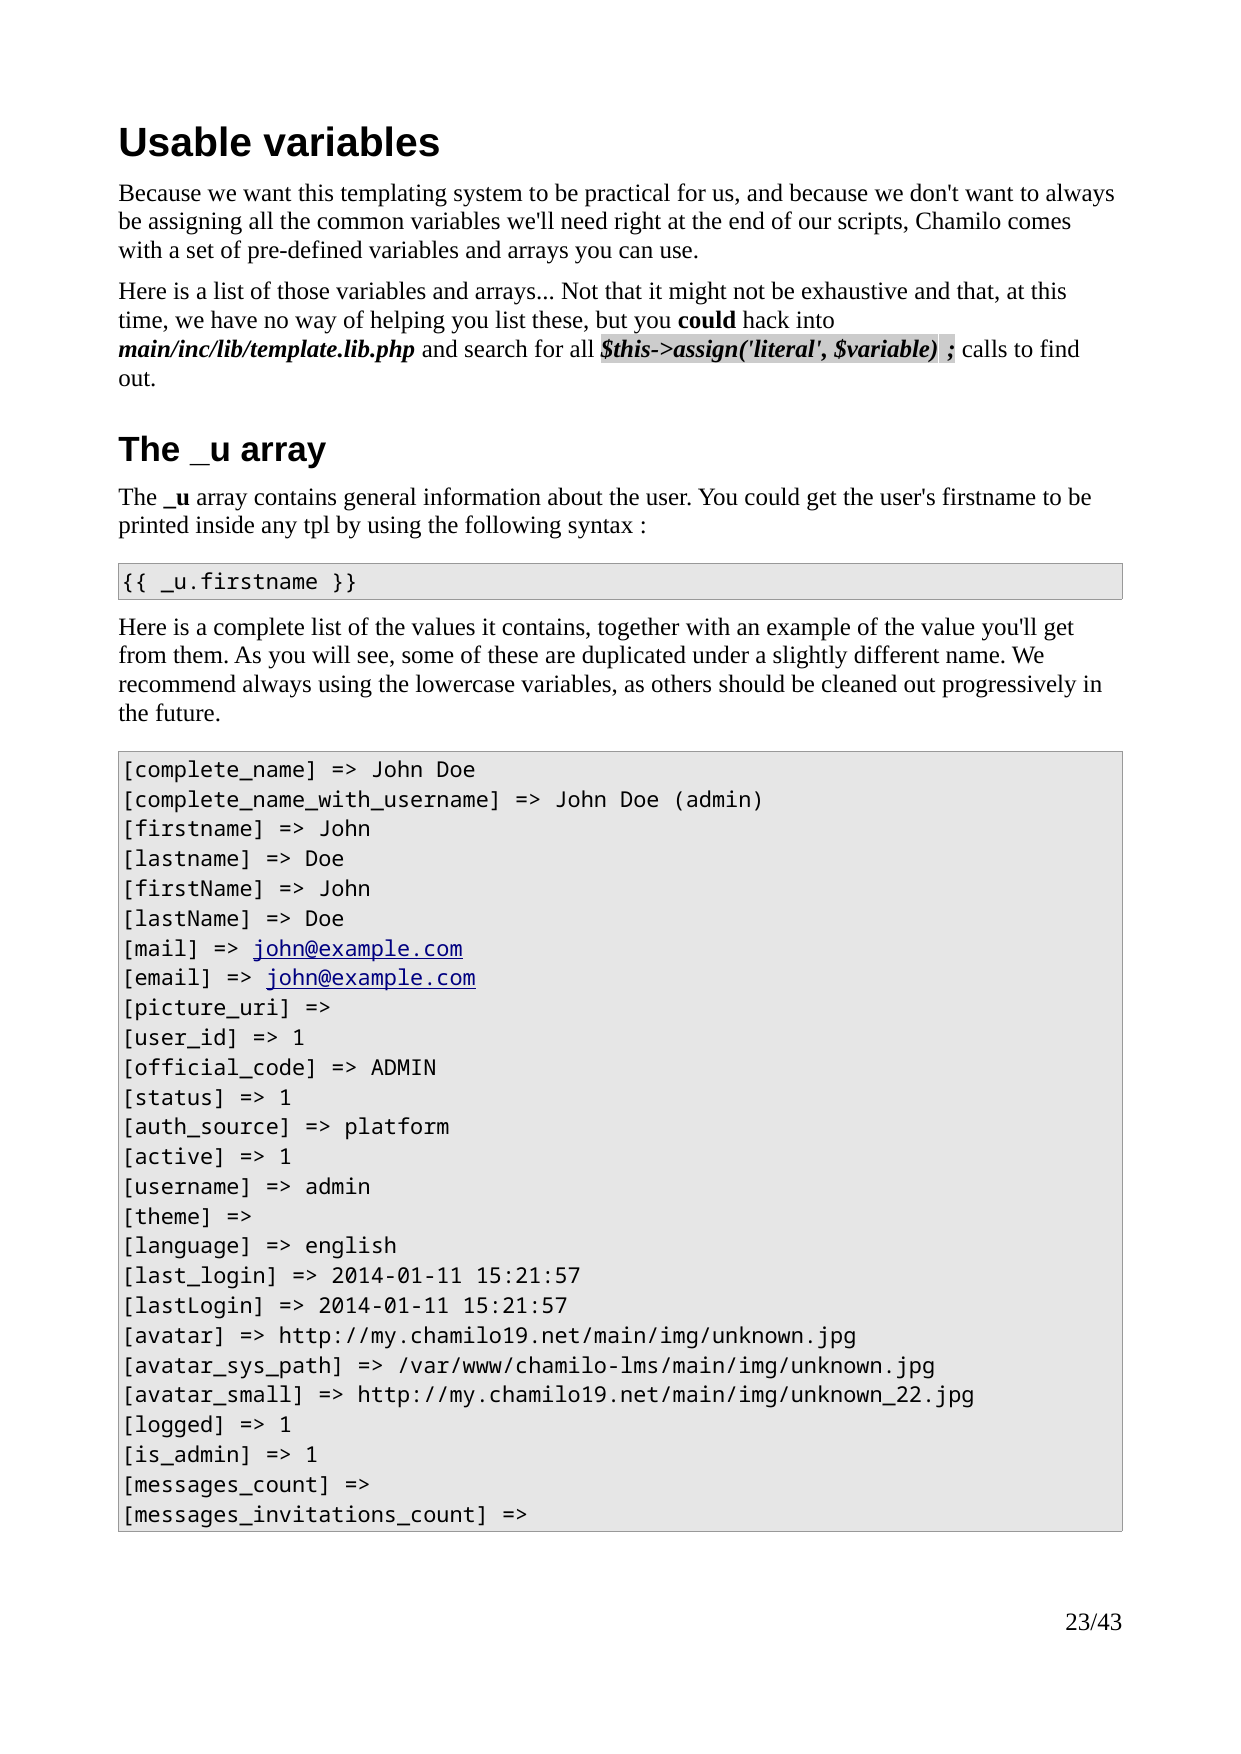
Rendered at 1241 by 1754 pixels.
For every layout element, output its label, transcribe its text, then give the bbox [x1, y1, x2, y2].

text The _u array contains general information about the user. You could get the user's firstname to be printed inside any tpl by using the following syntax : [118, 482, 1122, 539]
subtitle Usable variables [118, 118, 1122, 165]
text Here is a complete list of the values it contains, together with an example of the value you'll get from them. As you will see, some of these are duplicated under a slightly different name. We recommend always using the lowercase variables, as others should be cleaned out progressively in the future. [118, 612, 1122, 727]
text Here is a list of those variables and arrays... Not that it might not be exhaustive and that, at this time, we have no way of helping you list these, but you could hack into main/inc/lib/template.lib.php and search for all $this->assign('literal', $variable) ; calls to find out. [118, 276, 1122, 391]
text [complete_name] => John Doe [complete_name_with_username] => John Doe (admin) [firstname] => John [lastname] => Doe [firstName] => John [lastName] => Doe [mail] => john@example.com [email] => john@example.com [picture_uri] => [user_id] => 1 [official_code] => ADMIN [status] => 1 [auth_source] => platform [active] => 1 [username] => admin [theme] => [language] => english [last_login] => 2014-01-11 15:21:57 [lastLogin] => 2014-01-11 15:21:57 [avatar] => http://my.chamilo19.net/main/img/unknown.jpg [avatar_sys_path] => /var/www/chamilo-lms/main/img/unknown.jpg [avatar_small] => http://my.chamilo19.net/main/img/unknown_22.jpg [logged] => 1 [is_admin] => 1 [messages_count] => [messages_invitations_count] => [119, 752, 1122, 1531]
text {{ _u.firstname }} [119, 564, 1122, 599]
subtitle The _u array [118, 429, 1122, 469]
text Because we want this templating system to be practical for us, and because we don't want to always be assigning all the common variables we'll need right at the end of our scripts, Chamilo comes with a set of pre-defined variables and arrays you can use. [118, 178, 1122, 264]
